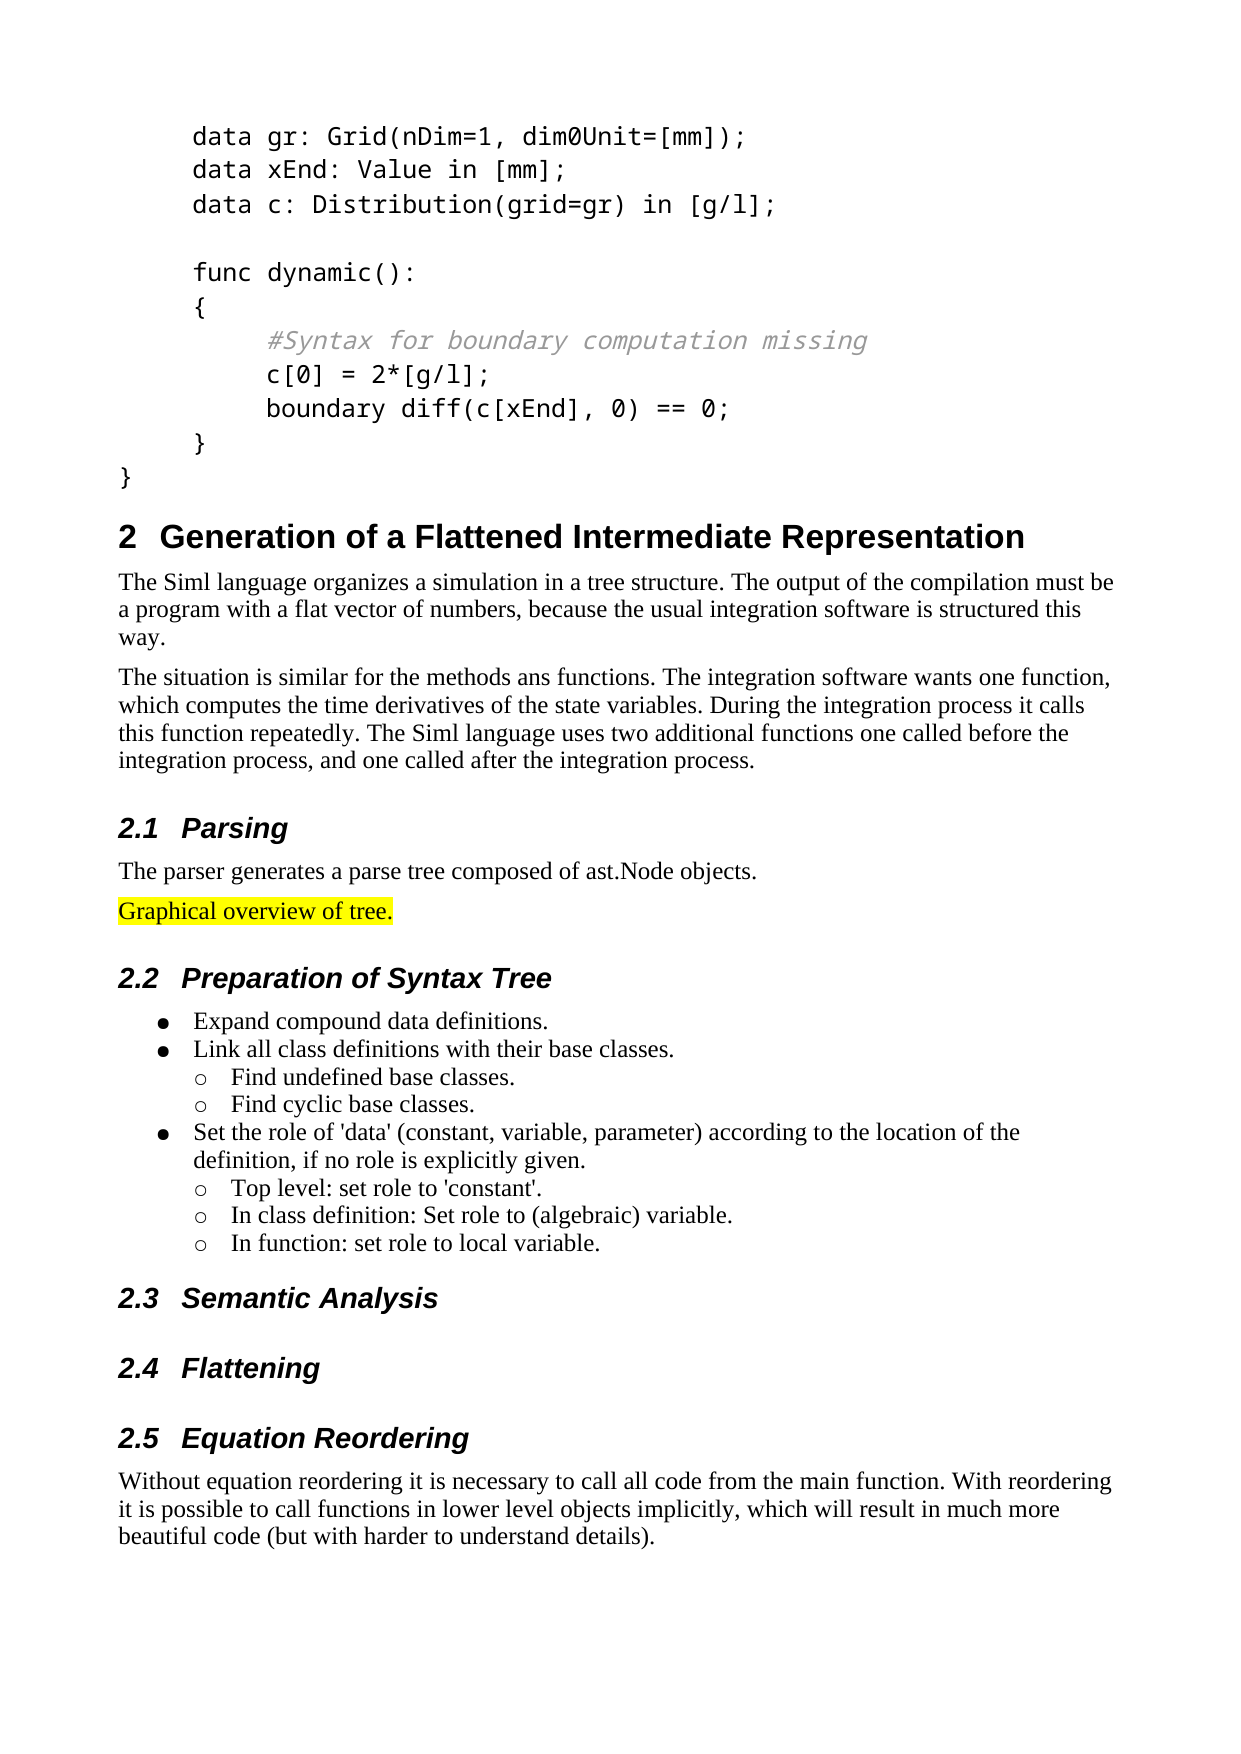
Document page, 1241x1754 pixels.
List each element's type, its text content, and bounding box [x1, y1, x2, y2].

list Set the role of 'data' (constant, variable, parameter) according to the location of the definition, if no role is explicitly given. [156, 1118, 1122, 1174]
text { [118, 288, 1122, 322]
text The parser generates a parse tree composed of ast.Node objects. [118, 857, 1122, 884]
subtitle Equation Reordering [118, 1422, 1122, 1454]
text The Siml language organizes a simulation in a tree structure. The output of the compilation must be a program with a flat vector of numbers, because the usual integration software is structured this way. [118, 568, 1122, 651]
text data xEnd: Value in [mm]; [118, 152, 1122, 186]
subtitle Semantic Analysis [118, 1282, 1122, 1314]
text c[0] = 2*[g/l]; [118, 357, 1122, 391]
text func dynamic(): [118, 254, 1122, 288]
text The situation is similar for the methods ans functions. The integration software wants one function, which computes the time derivatives of the state variables. During the integration process it calls this function repeatedly. The Siml language uses two additional functions one called before the integration process, and one called after the integration process. [118, 663, 1122, 774]
list In function: set role to local variable. [193, 1229, 1122, 1257]
list Find cyclic base classes. [193, 1091, 1122, 1118]
list In class definition: Set role to (algebraic) variable. [193, 1201, 1122, 1229]
text #Syntax for boundary computation missing [118, 322, 1122, 357]
subtitle Generation of a Flattened Intermediate Representation [118, 518, 1122, 555]
text data c: Distribution(grid=gr) in [g/l]; [118, 186, 1122, 220]
text boundary diff(c[xEnd], 0) == 0; [118, 391, 1122, 425]
list Expand compound data definitions. [156, 1007, 1122, 1035]
text } [118, 425, 1122, 459]
subtitle Flattening [118, 1352, 1122, 1384]
list Top level: set role to 'constant'. [193, 1174, 1122, 1201]
text Graphical overview of tree. [118, 897, 1122, 925]
text Without equation reordering it is necessary to call all code from the main function. With reordering it is possible to call functions in lower level objects implicitly, which will result in much more beautiful code (but with harder to understand details). [118, 1467, 1122, 1550]
list Find undefined base classes. [193, 1063, 1122, 1091]
text } [118, 459, 1122, 493]
subtitle Parsing [118, 812, 1122, 844]
list Link all class definitions with their base classes. [156, 1035, 1122, 1063]
subtitle Preparation of Syntax Tree [118, 962, 1122, 995]
text data gr: Grid(nDim=1, dim0Unit=[mm]); [118, 118, 1122, 152]
